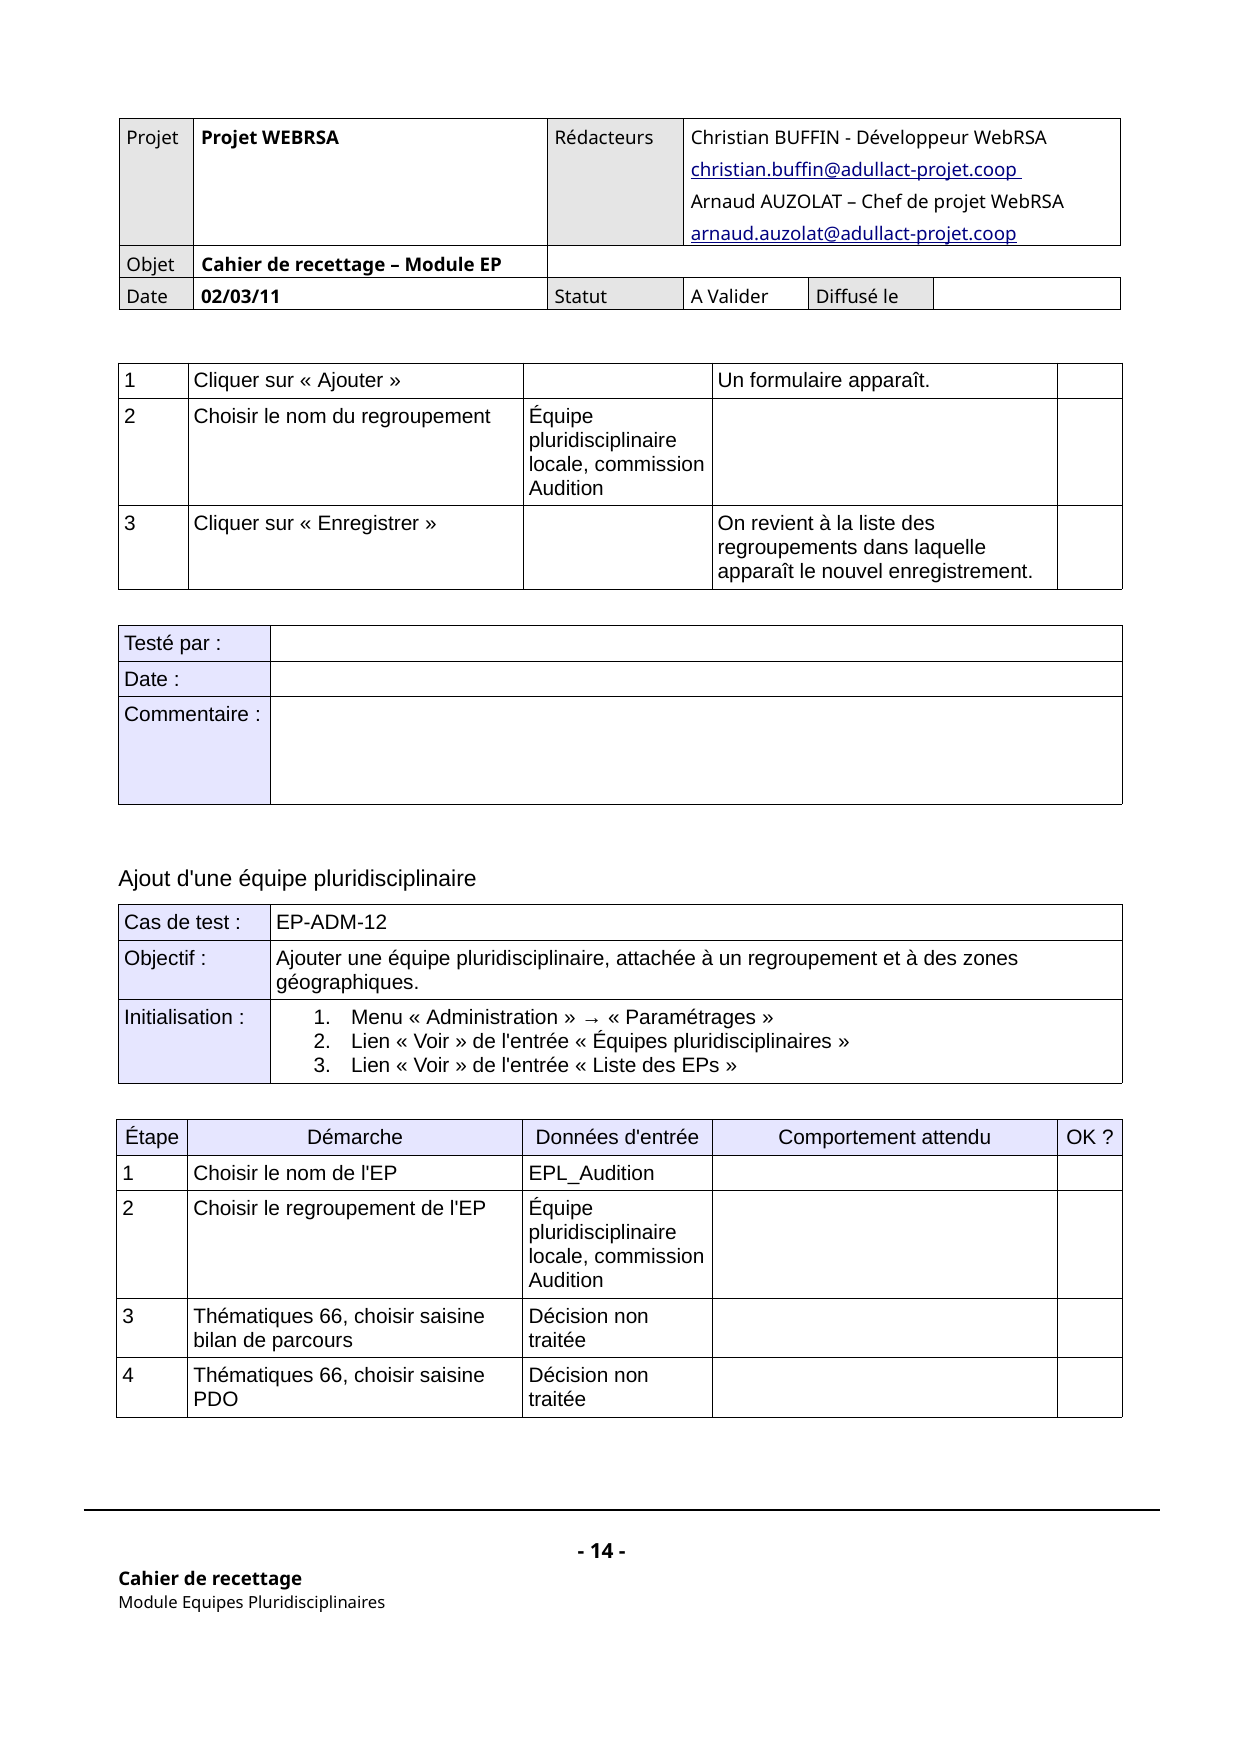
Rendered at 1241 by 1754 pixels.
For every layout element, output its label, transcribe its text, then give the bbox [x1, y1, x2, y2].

table_cell Initialisation : [119, 1000, 270, 1083]
table_cell Commentaire : [119, 697, 270, 804]
table_cell Décision non traitée [523, 1358, 712, 1417]
table_cell 3 [117, 1299, 187, 1357]
table_cell [713, 1156, 1057, 1190]
table_cell Un formulaire apparaît. [713, 364, 1057, 398]
table_header Cas de test : [119, 905, 270, 940]
table_cell 2 [119, 399, 188, 505]
table_cell EPL_Audition [523, 1156, 712, 1190]
table_header [271, 626, 1122, 661]
table_cell Décision non traitée [523, 1299, 712, 1357]
table_cell [1058, 399, 1122, 505]
table_header Comportement attendu [713, 1120, 1057, 1155]
table_cell On revient à la liste des regroupements dans laquelle apparaît le nouvel enregistrement. [713, 506, 1057, 589]
table_cell [1058, 1191, 1122, 1298]
table_cell 1 [119, 364, 188, 398]
table_header Testé par : [119, 626, 270, 661]
table_cell Choisir le regroupement de l'EP [188, 1191, 522, 1298]
table_cell Ajouter une équipe pluridisciplinaire, attachée à un regroupement et à des zones géographiques. [271, 941, 1122, 999]
table_cell Thématiques 66, choisir saisine bilan de parcours [188, 1299, 522, 1357]
table_cell [271, 697, 1122, 804]
table_cell Thématiques 66, choisir saisine PDO [188, 1358, 522, 1417]
table_header Démarche [188, 1120, 522, 1155]
table_cell Date : [119, 662, 270, 696]
table_cell [1058, 1299, 1122, 1357]
table_cell Choisir le nom de l'EP [188, 1156, 522, 1190]
table_cell [1058, 364, 1122, 398]
table_cell [1058, 1358, 1122, 1417]
table_cell [713, 1358, 1057, 1417]
table_cell Objectif : [119, 941, 270, 999]
table_cell Choisir le nom du regroupement [189, 399, 523, 505]
subtitle Ajout d'une équipe pluridisciplinaire [118, 865, 1122, 892]
table_cell Équipe pluridisciplinaire locale, commission Audition [523, 1191, 712, 1298]
table_cell [713, 399, 1057, 505]
table_header Données d'entrée [523, 1120, 712, 1155]
table_cell 1 [117, 1156, 187, 1190]
table_header OK ? [1058, 1120, 1122, 1155]
table_cell Cliquer sur « Enregistrer » [189, 506, 523, 589]
table_cell 2 [117, 1191, 187, 1298]
table_cell [524, 364, 712, 398]
table_cell Équipe pluridisciplinaire locale, commission Audition [524, 399, 712, 505]
table_cell Cliquer sur « Ajouter » [189, 364, 523, 398]
table_cell Menu « Administration » → « Paramétrages » Lien « Voir » de l'entrée « Équipes pluridisciplinaires » Lien « Voir » de l'entrée « Liste des EPs » [271, 1000, 1122, 1083]
table_cell 4 [117, 1358, 187, 1417]
table_cell [1058, 506, 1122, 589]
table_header Étape [117, 1120, 187, 1155]
table_cell [713, 1299, 1057, 1357]
table_header EP-ADM-12 [271, 905, 1122, 940]
table_cell 3 [119, 506, 188, 589]
table_cell [271, 662, 1122, 696]
table_cell [713, 1191, 1057, 1298]
table_cell [1058, 1156, 1122, 1190]
table_cell [524, 506, 712, 589]
